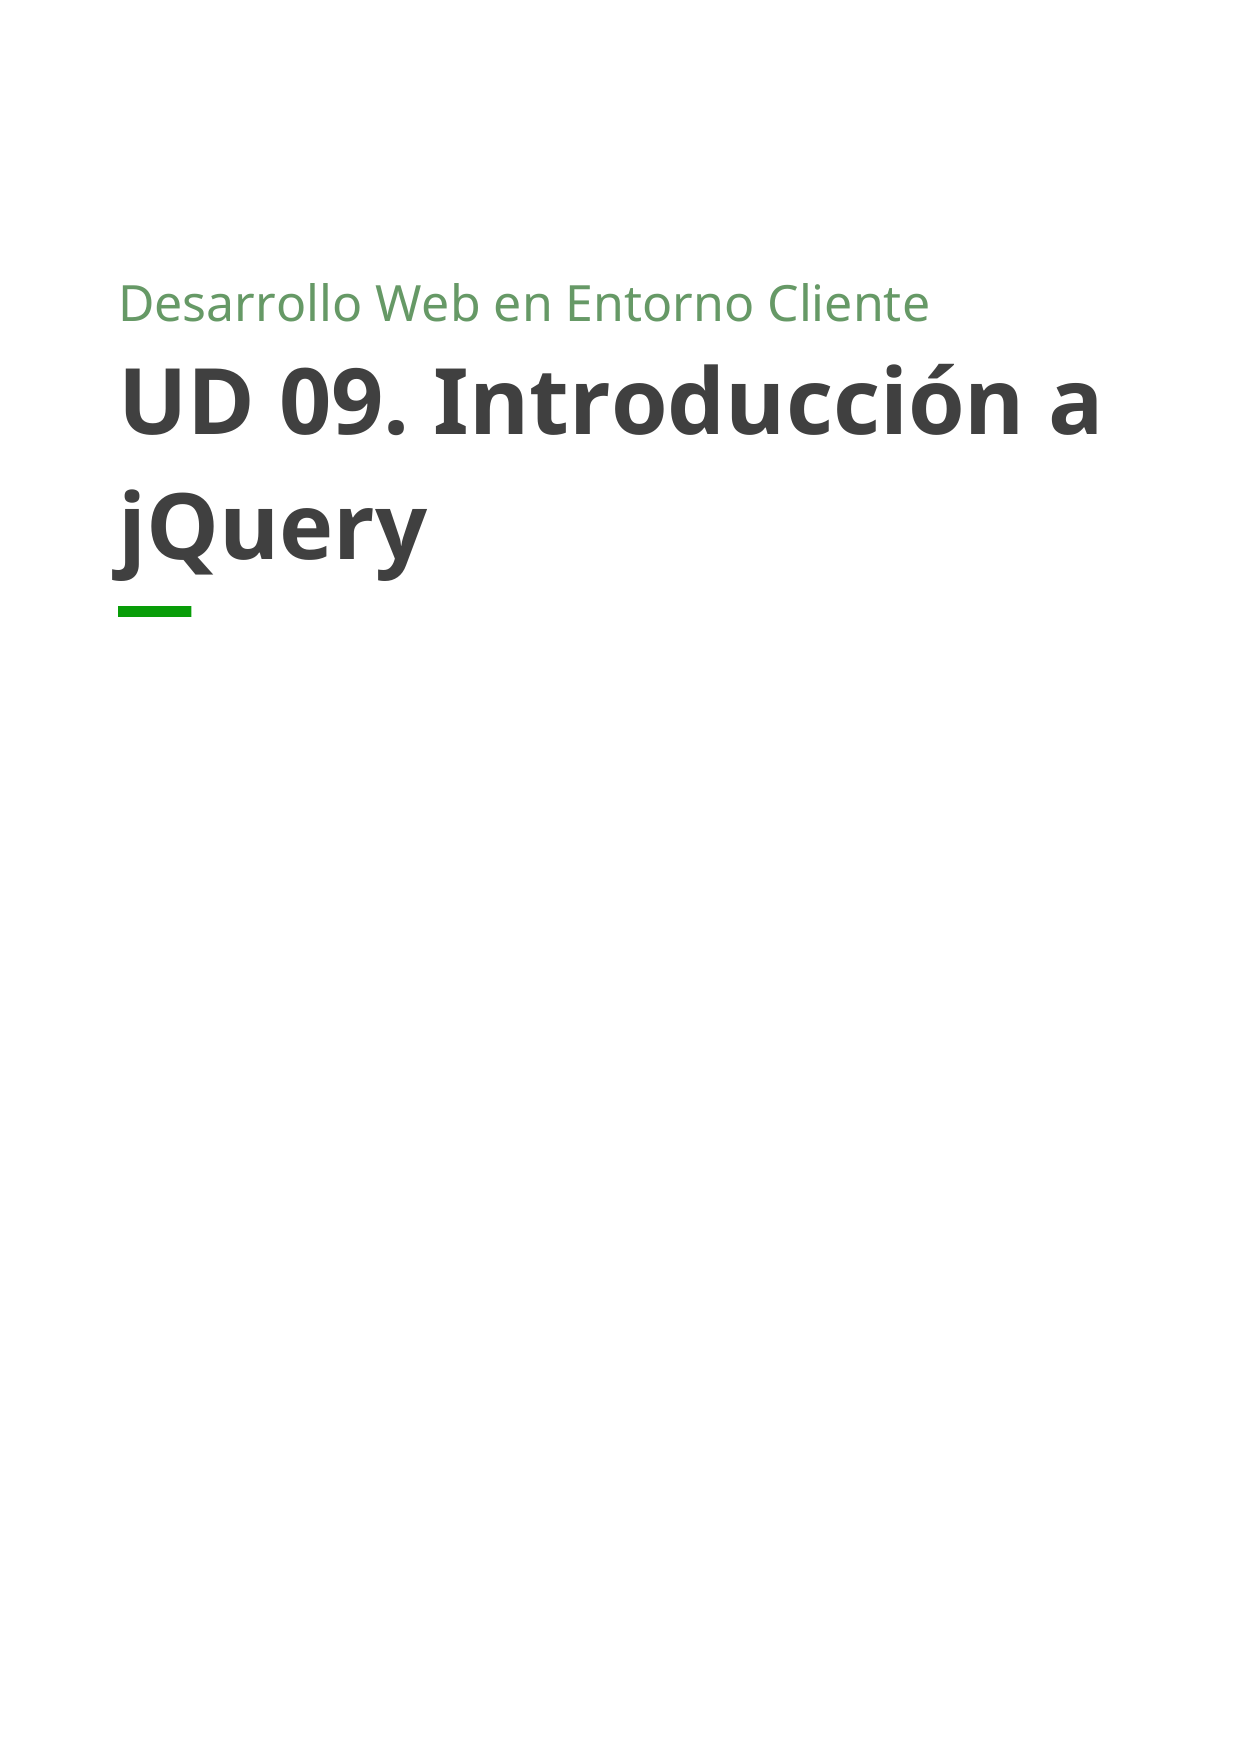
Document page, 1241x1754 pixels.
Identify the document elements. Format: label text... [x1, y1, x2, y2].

title Desarrollo Web en Entorno Cliente UD 09. Introducción a jQuery [118, 268, 1122, 586]
picture [118, 606, 192, 617]
